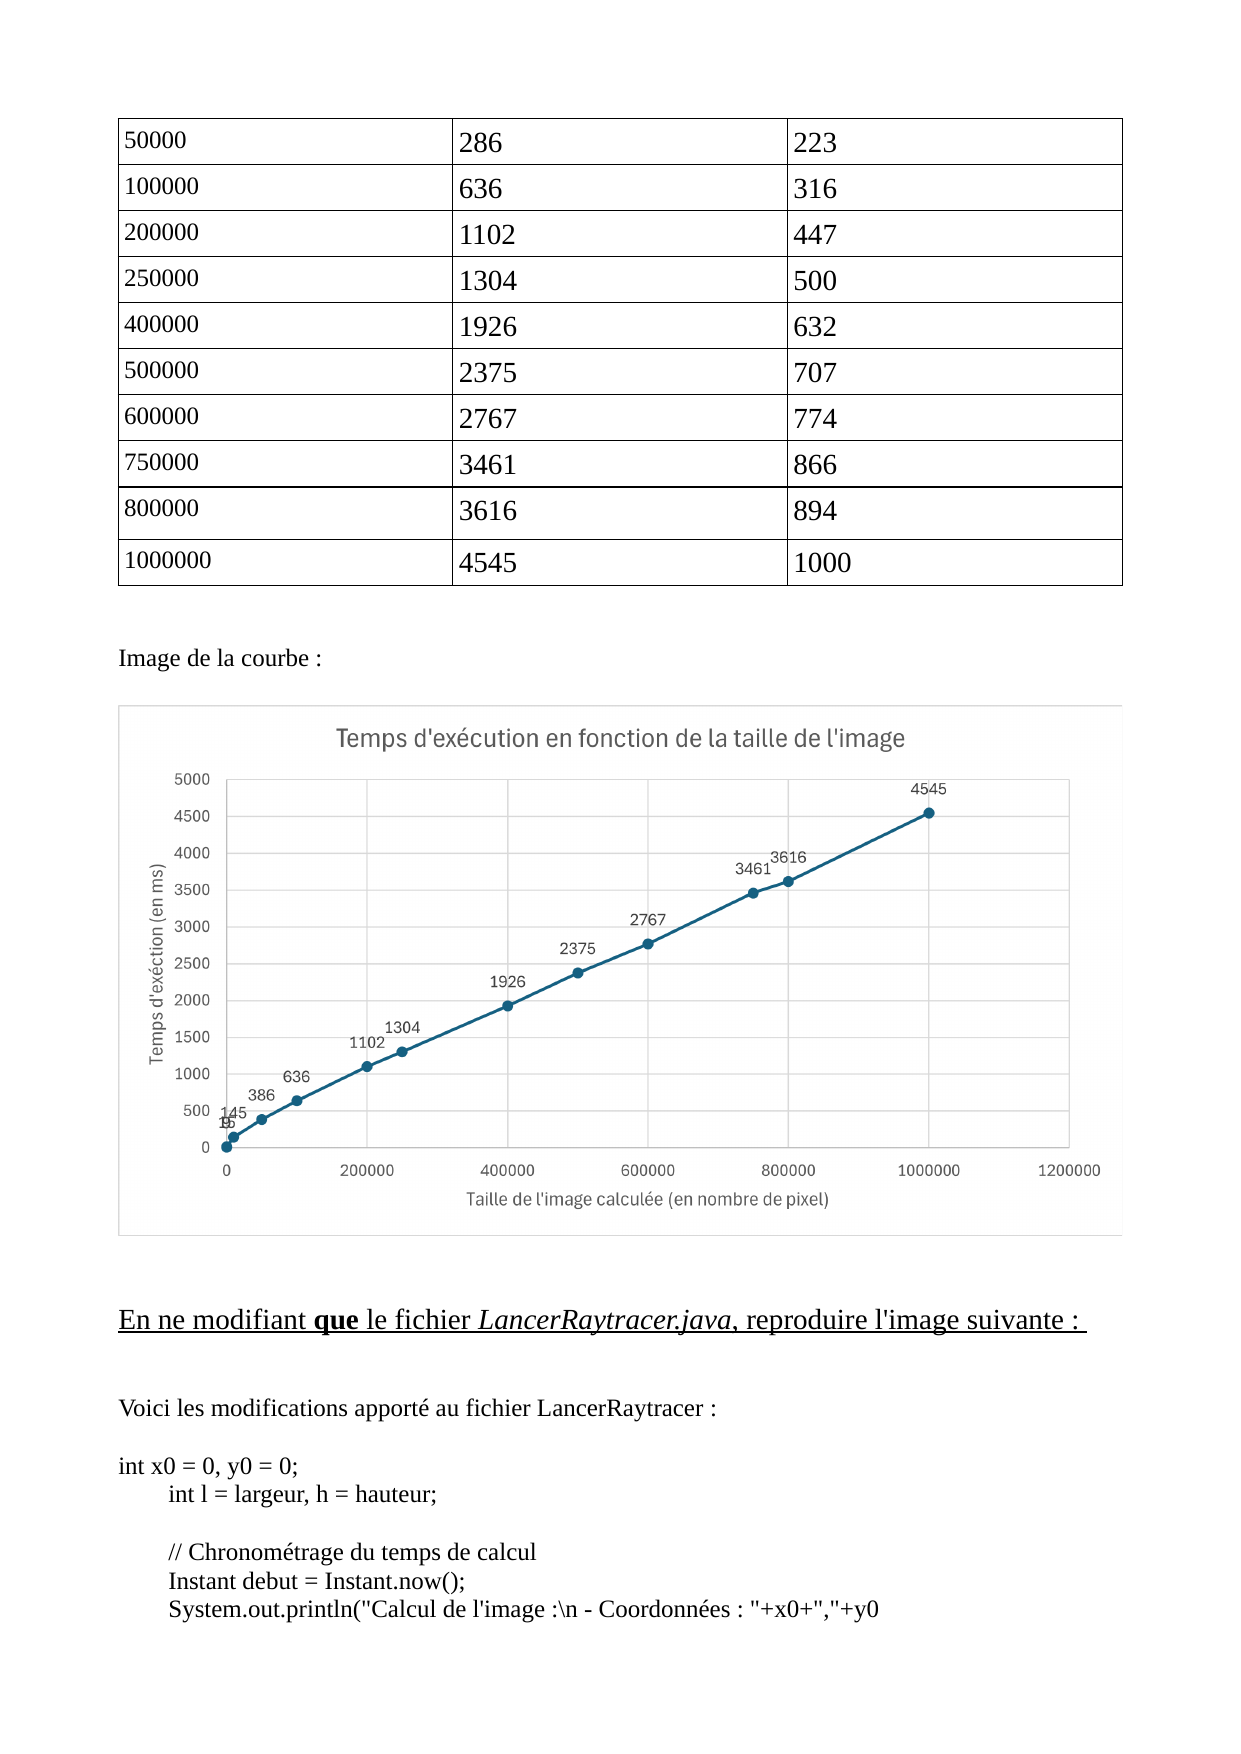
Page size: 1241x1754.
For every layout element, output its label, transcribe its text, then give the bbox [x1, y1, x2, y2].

table_cell 447 [788, 211, 1122, 256]
table_cell 286 [453, 119, 787, 164]
table_cell 500 [788, 257, 1122, 302]
table_cell 1102 [453, 211, 787, 256]
table_cell 1926 [453, 303, 787, 348]
table_cell 2375 [453, 349, 787, 394]
text // Chronométrage du temps de calcul [118, 1537, 1122, 1566]
table_cell 250000 [119, 257, 452, 302]
table_cell 3461 [453, 441, 787, 486]
table_cell 50000 [119, 119, 452, 164]
table_cell 800000 [119, 488, 452, 538]
table_cell 632 [788, 303, 1122, 348]
text En ne modifiant que le fichier LancerRaytracer.java, reproduire l'image suivante : [118, 1302, 1122, 1336]
text Image de la courbe : [118, 643, 1122, 672]
table_cell 400000 [119, 303, 452, 348]
text int l = largeur, h = hauteur; [118, 1479, 1122, 1508]
text int x0 = 0, y0 = 0; [118, 1451, 1122, 1479]
text System.out.println("Calcul de l'image :\n - Coordonnées : "+x0+","+y0 [118, 1594, 1122, 1623]
table_cell 100000 [119, 165, 452, 210]
table_cell 866 [788, 441, 1122, 486]
table_cell 750000 [119, 441, 452, 486]
text Voici les modifications apporté au fichier LancerRaytracer : [118, 1393, 1122, 1422]
table_cell 636 [453, 165, 787, 210]
text Instant debut = Instant.now(); [118, 1566, 1122, 1594]
table_cell 200000 [119, 211, 452, 256]
table_cell 600000 [119, 395, 452, 440]
table_cell 1304 [453, 257, 787, 302]
table_cell 1000000 [119, 540, 452, 584]
table_cell 894 [788, 488, 1122, 538]
table_cell 707 [788, 349, 1122, 394]
table_cell 1000 [788, 540, 1122, 584]
table_cell 774 [788, 395, 1122, 440]
picture [118, 705, 1123, 1236]
table_cell 4545 [453, 540, 787, 584]
table_cell 2767 [453, 395, 787, 440]
table_cell 3616 [453, 488, 787, 538]
table_cell 223 [788, 119, 1122, 164]
table_cell 500000 [119, 349, 452, 394]
table_cell 316 [788, 165, 1122, 210]
